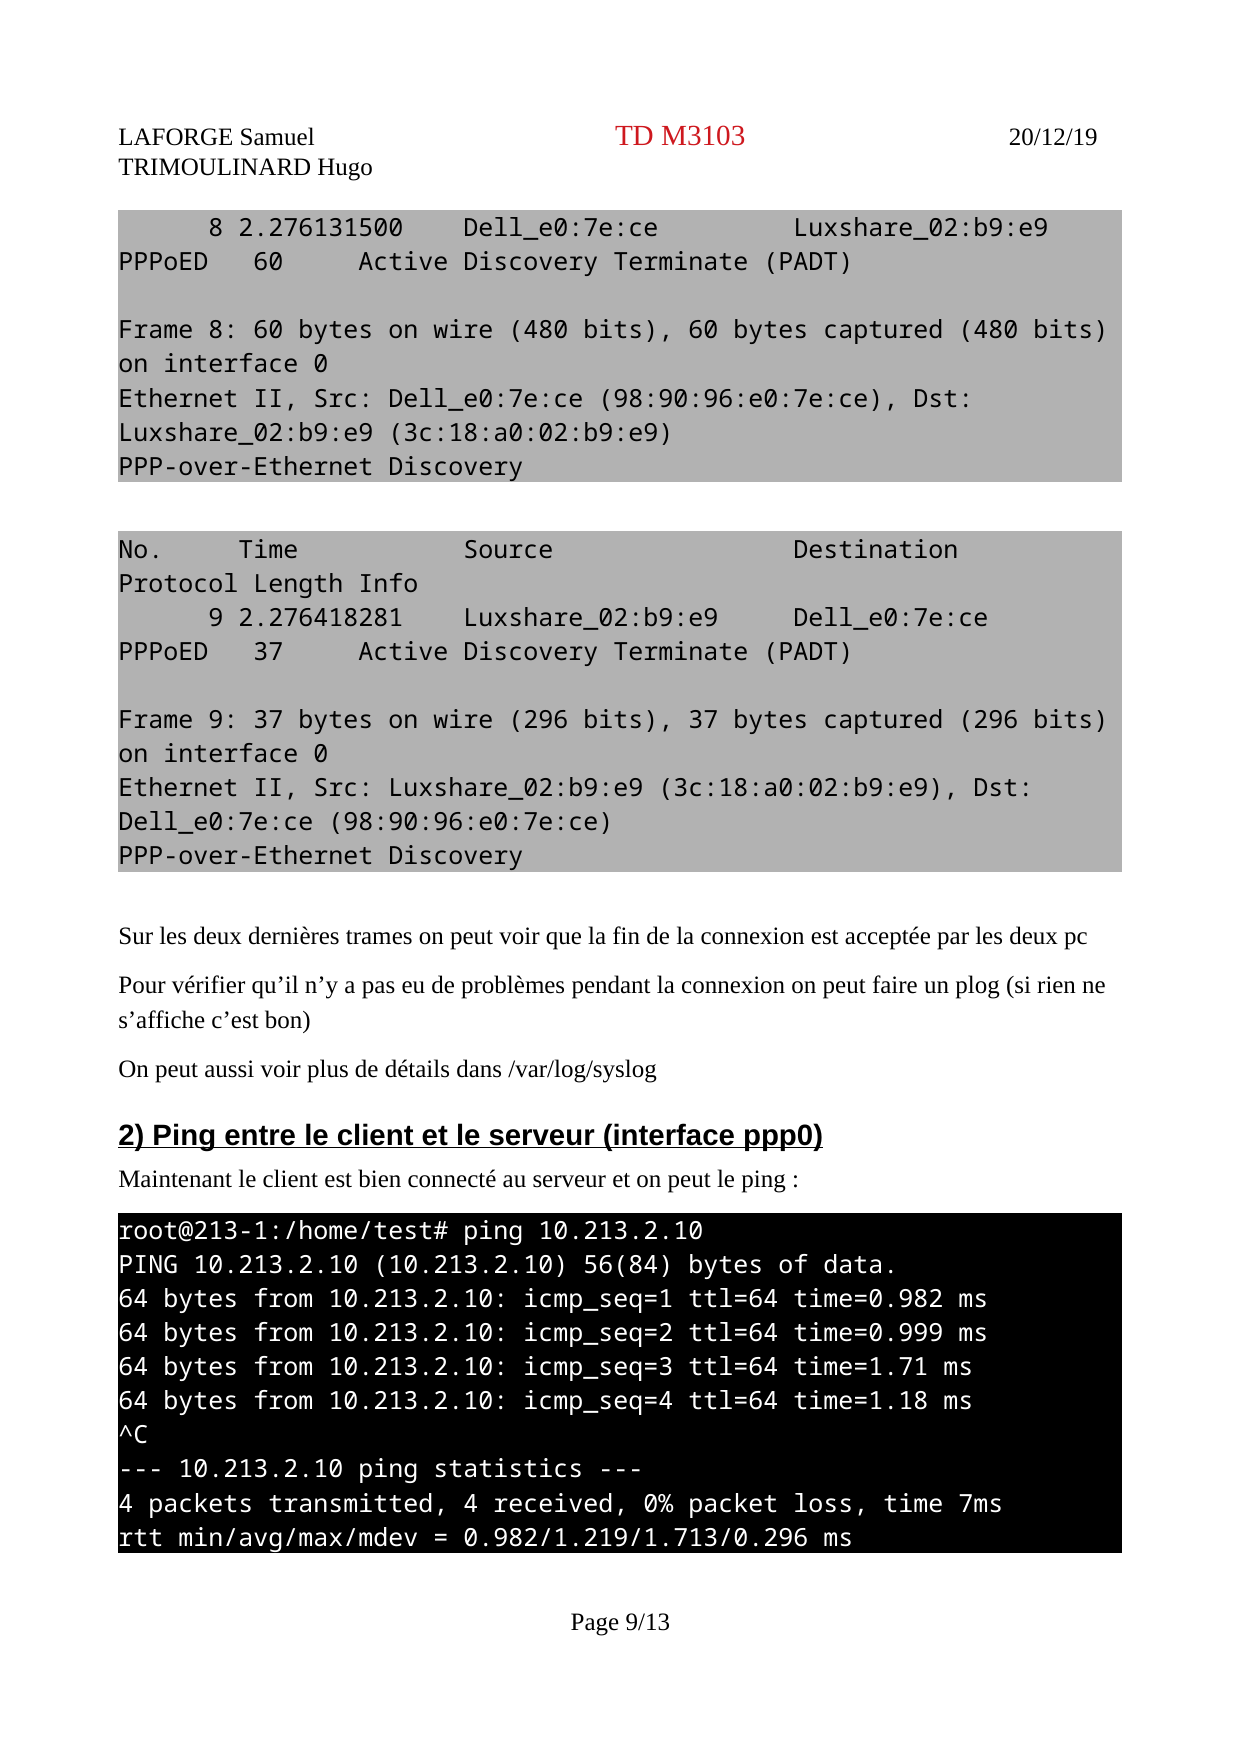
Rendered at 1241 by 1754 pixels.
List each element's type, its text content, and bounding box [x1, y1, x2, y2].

text ^C [118, 1417, 1122, 1451]
text 64 bytes from 10.213.2.10: icmp_seq=2 ttl=64 time=0.999 ms [118, 1315, 1122, 1349]
text Pour vérifier qu’il n’y a pas eu de problèmes pendant la connexion on peut faire un plog (si rien ne s’affiche c’est bon) [118, 970, 1122, 1033]
text 4 packets transmitted, 4 received, 0% packet loss, time 7ms [118, 1485, 1122, 1519]
text Maintenant le client est bien connecté au serveur et on peut le ping : [118, 1164, 1122, 1192]
text rtt min/avg/max/mdev = 0.982/1.219/1.713/0.296 ms [118, 1519, 1122, 1553]
text root@213-1:/home/test# ping 10.213.2.10 [118, 1213, 1122, 1247]
text --- 10.213.2.10 ping statistics --- [118, 1451, 1122, 1485]
text On peut aussi voir plus de détails dans /var/log/syslog [118, 1054, 1122, 1082]
text 64 bytes from 10.213.2.10: icmp_seq=1 ttl=64 time=0.982 ms [118, 1281, 1122, 1315]
subtitle 2) Ping entre le client et le serveur (interface ppp0) [118, 1117, 1122, 1151]
text 9 2.276418281 Luxshare_02:b9:e9 Dell_e0:7e:ce PPPoED 37 Active Discovery Terminate (PADT) [118, 599, 1122, 668]
text Frame 9: 37 bytes on wire (296 bits), 37 bytes captured (296 bits) on interface 0 [118, 702, 1122, 770]
text Sur les deux dernières trames on peut voir que la fin de la connexion est acceptée par les deux pc [118, 921, 1122, 950]
text Ethernet II, Src: Luxshare_02:b9:e9 (3c:18:a0:02:b9:e9), Dst: Dell_e0:7e:ce (98:90:96:e0:7e:ce) [118, 770, 1122, 838]
text PPP-over-Ethernet Discovery [118, 838, 1122, 872]
text 8 2.276131500 Dell_e0:7e:ce Luxshare_02:b9:e9 PPPoED 60 Active Discovery Terminate (PADT) [118, 210, 1122, 278]
text PING 10.213.2.10 (10.213.2.10) 56(84) bytes of data. [118, 1247, 1122, 1281]
text No. Time Source Destination Protocol Length Info [118, 531, 1122, 599]
text 64 bytes from 10.213.2.10: icmp_seq=4 ttl=64 time=1.18 ms [118, 1383, 1122, 1417]
text 64 bytes from 10.213.2.10: icmp_seq=3 ttl=64 time=1.71 ms [118, 1349, 1122, 1383]
text Ethernet II, Src: Dell_e0:7e:ce (98:90:96:e0:7e:ce), Dst: Luxshare_02:b9:e9 (3c:18:a0:02:b9:e9) [118, 380, 1122, 448]
text PPP-over-Ethernet Discovery [118, 448, 1122, 482]
text Frame 8: 60 bytes on wire (480 bits), 60 bytes captured (480 bits) on interface 0 [118, 312, 1122, 380]
